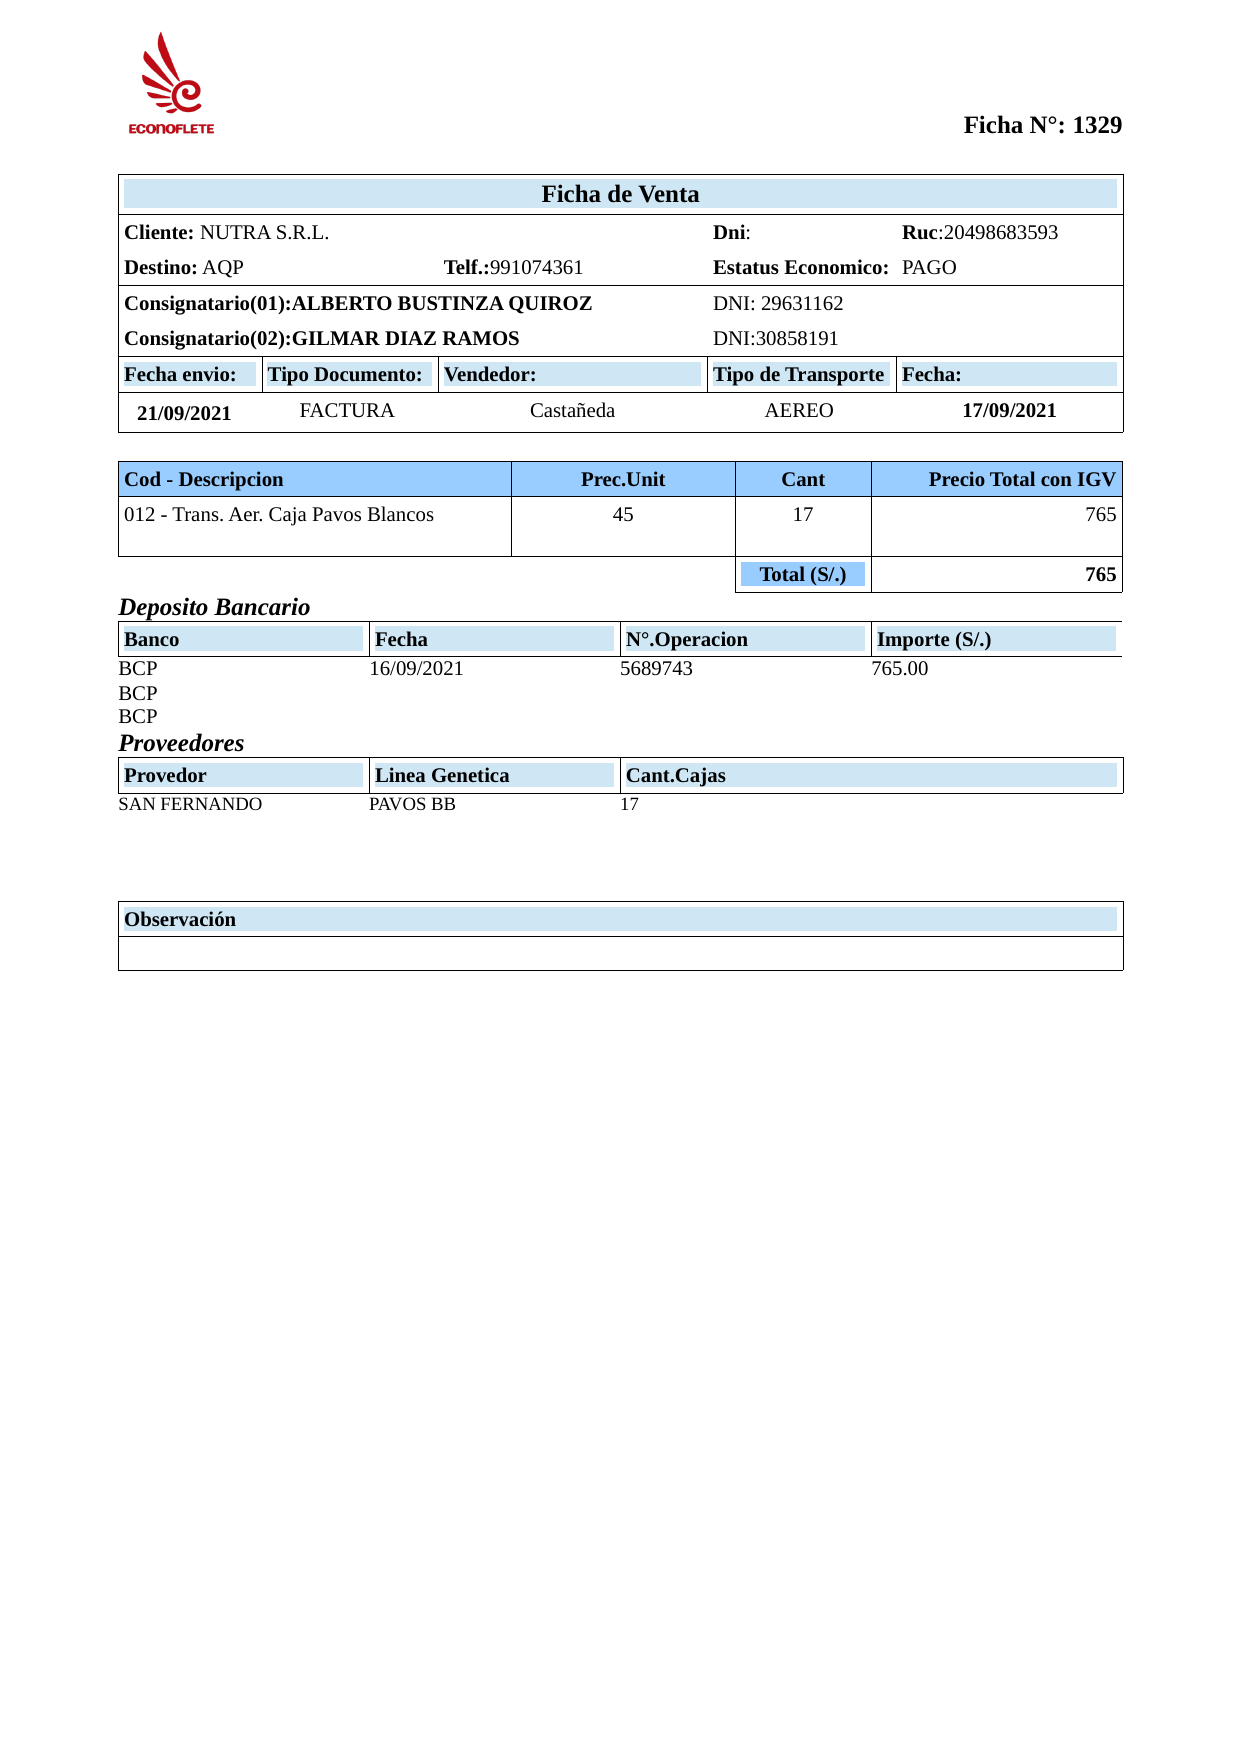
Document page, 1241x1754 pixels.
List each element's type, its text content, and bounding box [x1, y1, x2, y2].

table_cell [871, 680, 1122, 704]
table_cell SAN FERNANDO [118, 794, 369, 814]
table_header Prec.Unit [512, 462, 735, 496]
table_cell Castañeda [438, 393, 707, 432]
table_header Fecha [370, 622, 620, 656]
table_cell 16/09/2021 [369, 657, 620, 680]
table_cell FACTURA [262, 393, 438, 432]
table_cell [620, 705, 871, 728]
table_cell [620, 879, 1123, 901]
table_cell Fecha: [897, 357, 1123, 392]
table_header Ficha de Venta [119, 175, 1123, 214]
table_cell [620, 858, 1123, 879]
table_cell Fecha envio: [119, 357, 262, 392]
table_cell [620, 680, 871, 704]
table_header Observación [119, 902, 1123, 936]
table_cell [118, 836, 369, 858]
table_cell [118, 879, 369, 901]
table_cell Destino: AQP [119, 249, 438, 285]
table_cell DNI: 29631162 [707, 286, 1123, 321]
table_cell Vendedor: [439, 357, 707, 392]
table_header Linea Genetica [370, 758, 620, 793]
table_header Cod - Descripcion [119, 462, 511, 496]
table_cell Consignatario(01):ALBERTO BUSTINZA QUIROZ [119, 286, 707, 321]
table_cell [369, 858, 620, 879]
table_cell [118, 858, 369, 879]
table_cell BCP [118, 680, 369, 704]
table_cell [620, 836, 1123, 858]
picture [118, 31, 225, 134]
table_cell Telf.:991074361 [438, 249, 707, 285]
table_cell [511, 557, 735, 592]
table_cell 012 - Trans. Aer. Caja Pavos Blancos [119, 497, 511, 556]
table_cell [118, 815, 369, 836]
table_cell Total (S/.) [736, 557, 871, 592]
text Proveedores [118, 728, 1122, 757]
table_cell Consignatario(02):GILMAR DIAZ RAMOS [119, 321, 707, 356]
table_cell Cliente: NUTRA S.R.L. [119, 215, 707, 249]
table_cell AEREO [707, 393, 896, 432]
table_cell [369, 680, 620, 704]
table_cell BCP [118, 705, 369, 728]
table_header Cant.Cajas [621, 758, 1123, 793]
table_cell [871, 705, 1122, 728]
table_cell Ruc:20498683593 [896, 215, 1123, 249]
table_cell PAVOS BB [369, 794, 620, 814]
table_cell PAGO [896, 249, 1123, 285]
table_cell DNI:30858191 [707, 321, 1123, 356]
table_cell Dni: [707, 215, 896, 249]
text Deposito Bancario [118, 592, 1122, 621]
table_cell BCP [118, 657, 369, 680]
table_cell [369, 815, 620, 836]
table_cell 45 [512, 497, 735, 556]
table_cell 21/09/2021 [119, 393, 262, 432]
table_header N°.Operacion [621, 622, 871, 656]
table_cell Tipo de Transporte [708, 357, 896, 392]
table_header Precio Total con IGV [872, 462, 1122, 496]
table_cell 17 [736, 497, 871, 556]
table_cell [119, 937, 1123, 969]
table_cell [620, 815, 1123, 836]
table_cell Estatus Economico: [707, 249, 896, 285]
table_header Provedor [119, 758, 369, 793]
table_cell 765.00 [871, 657, 1122, 680]
table_cell 765 [872, 557, 1122, 592]
table_cell [118, 557, 511, 592]
table_cell [369, 836, 620, 858]
table_cell 17 [620, 794, 1123, 814]
table_cell 5689743 [620, 657, 871, 680]
table_header Importe (S/.) [872, 622, 1122, 656]
table_cell 765 [872, 497, 1122, 556]
table_cell [369, 705, 620, 728]
table_header Cant [736, 462, 871, 496]
table_cell Tipo Documento: [263, 357, 438, 392]
table_cell 17/09/2021 [896, 393, 1123, 432]
table_cell [369, 879, 620, 901]
table_header Banco [119, 622, 369, 656]
